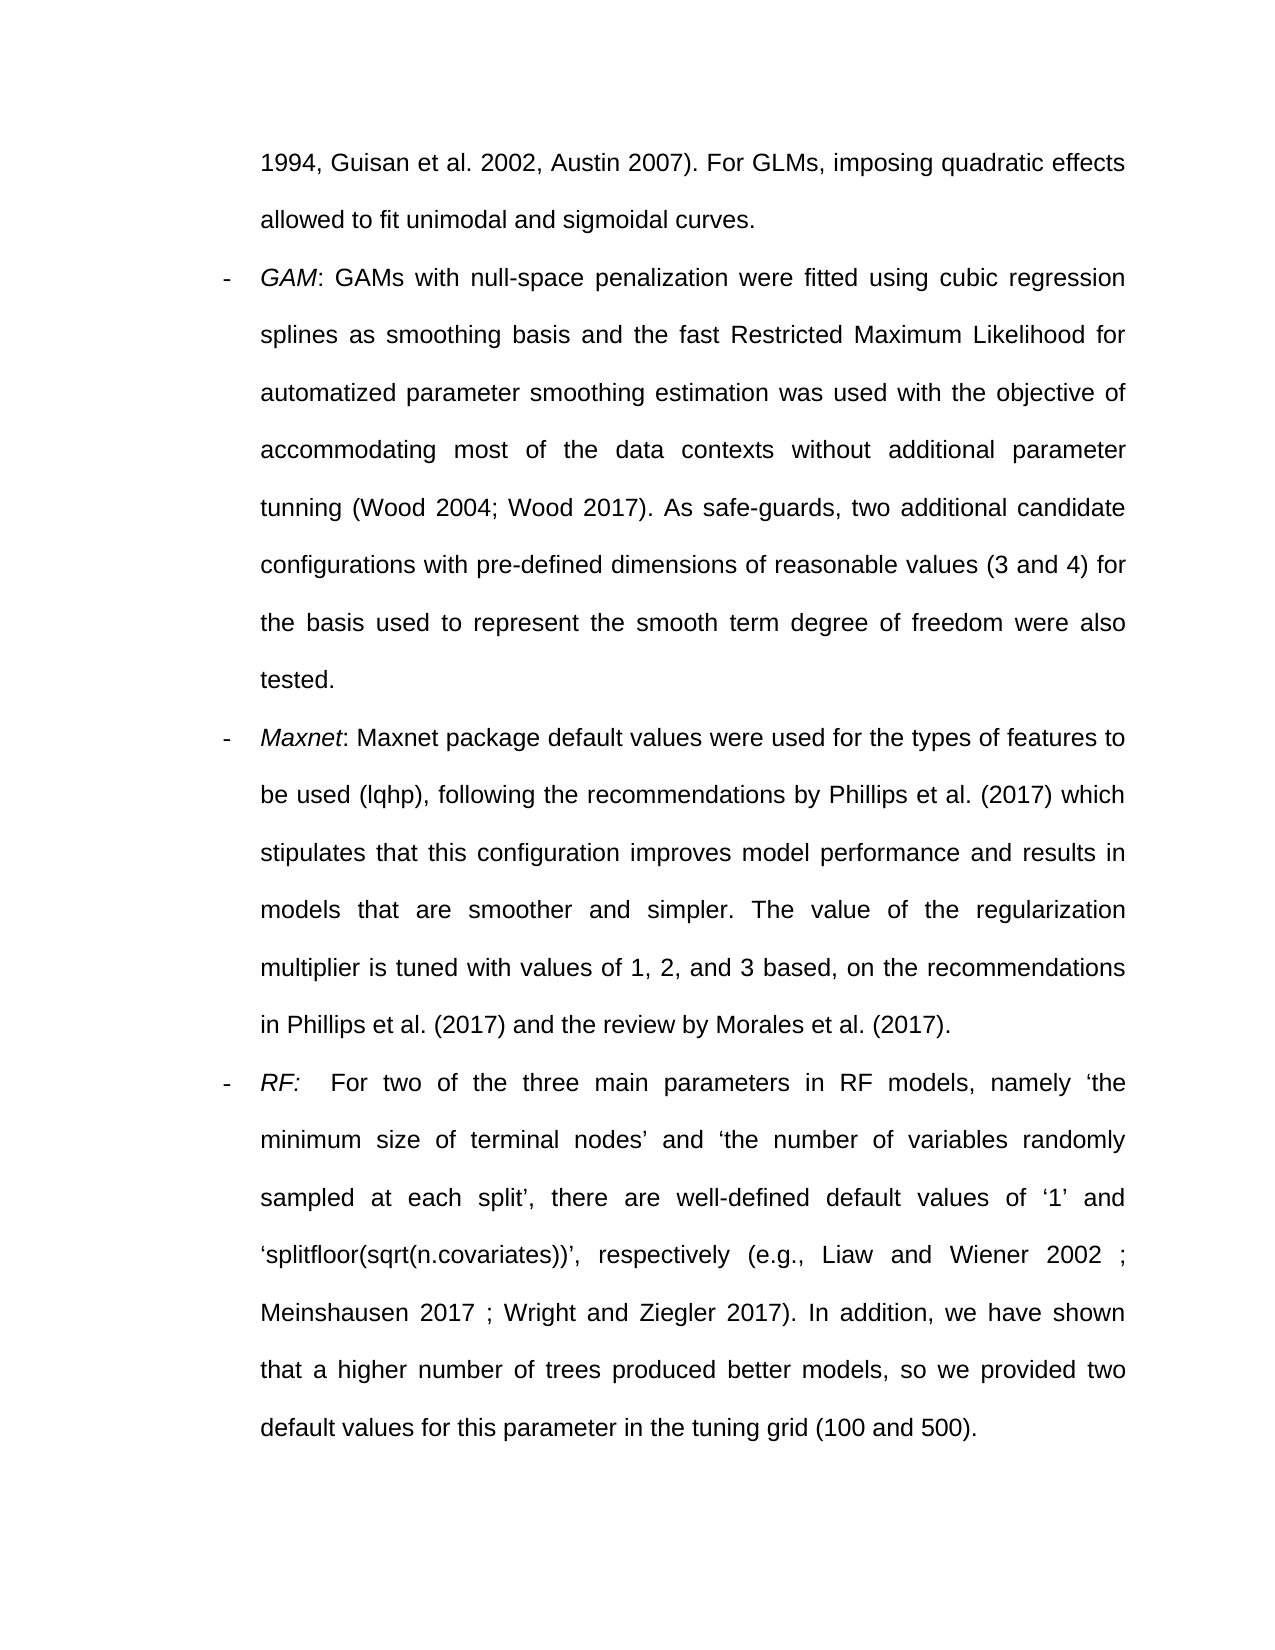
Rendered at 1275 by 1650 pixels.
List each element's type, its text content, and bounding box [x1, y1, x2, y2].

list RF: For two of the three main parameters in RF models, namely ‘the minimum size of terminal nodes’ and ‘the number of variables randomly sampled at each split’, there are well-defined default values of ‘1’ and ‘splitfloor(sqrt(n.covariates))’, respectively (e.g., Liaw and Wiener 2002 ; Meinshausen 2017 ; Wright and Ziegler 2017). In addition, we have shown that a higher number of trees produced better models, so we provided two default values for this parameter in the tuning grid (100 and 500). [223, 1068, 1127, 1442]
list GAM: GAMs with null-space penalization were fitted using cubic regression splines as smoothing basis and the fast Restricted Maximum Likelihood for automatized parameter smoothing estimation was used with the objective of accommodating most of the data contexts without additional parameter tunning (Wood 2004; Wood 2017). As safe-guards, two additional candidate configurations with pre-defined dimensions of reasonable values (3 and 4) for the basis used to represent the smooth term degree of freedom were also tested. [223, 263, 1127, 694]
list 1994, Guisan et al. 2002, Austin 2007). For GLMs, imposing quadratic effects allowed to fit unimodal and sigmoidal curves. [223, 148, 1127, 234]
list Maxnet: Maxnet package default values were used for the types of features to be used (lqhp), following the recommendations by Phillips et al. (2017) which stipulates that this configuration improves model performance and results in models that are smoother and simpler. The value of the regularization multiplier is tuned with values of 1, 2, and 3 based, on the recommendations in Phillips et al. (2017) and the review by Morales et al. (2017). [223, 723, 1127, 1039]
